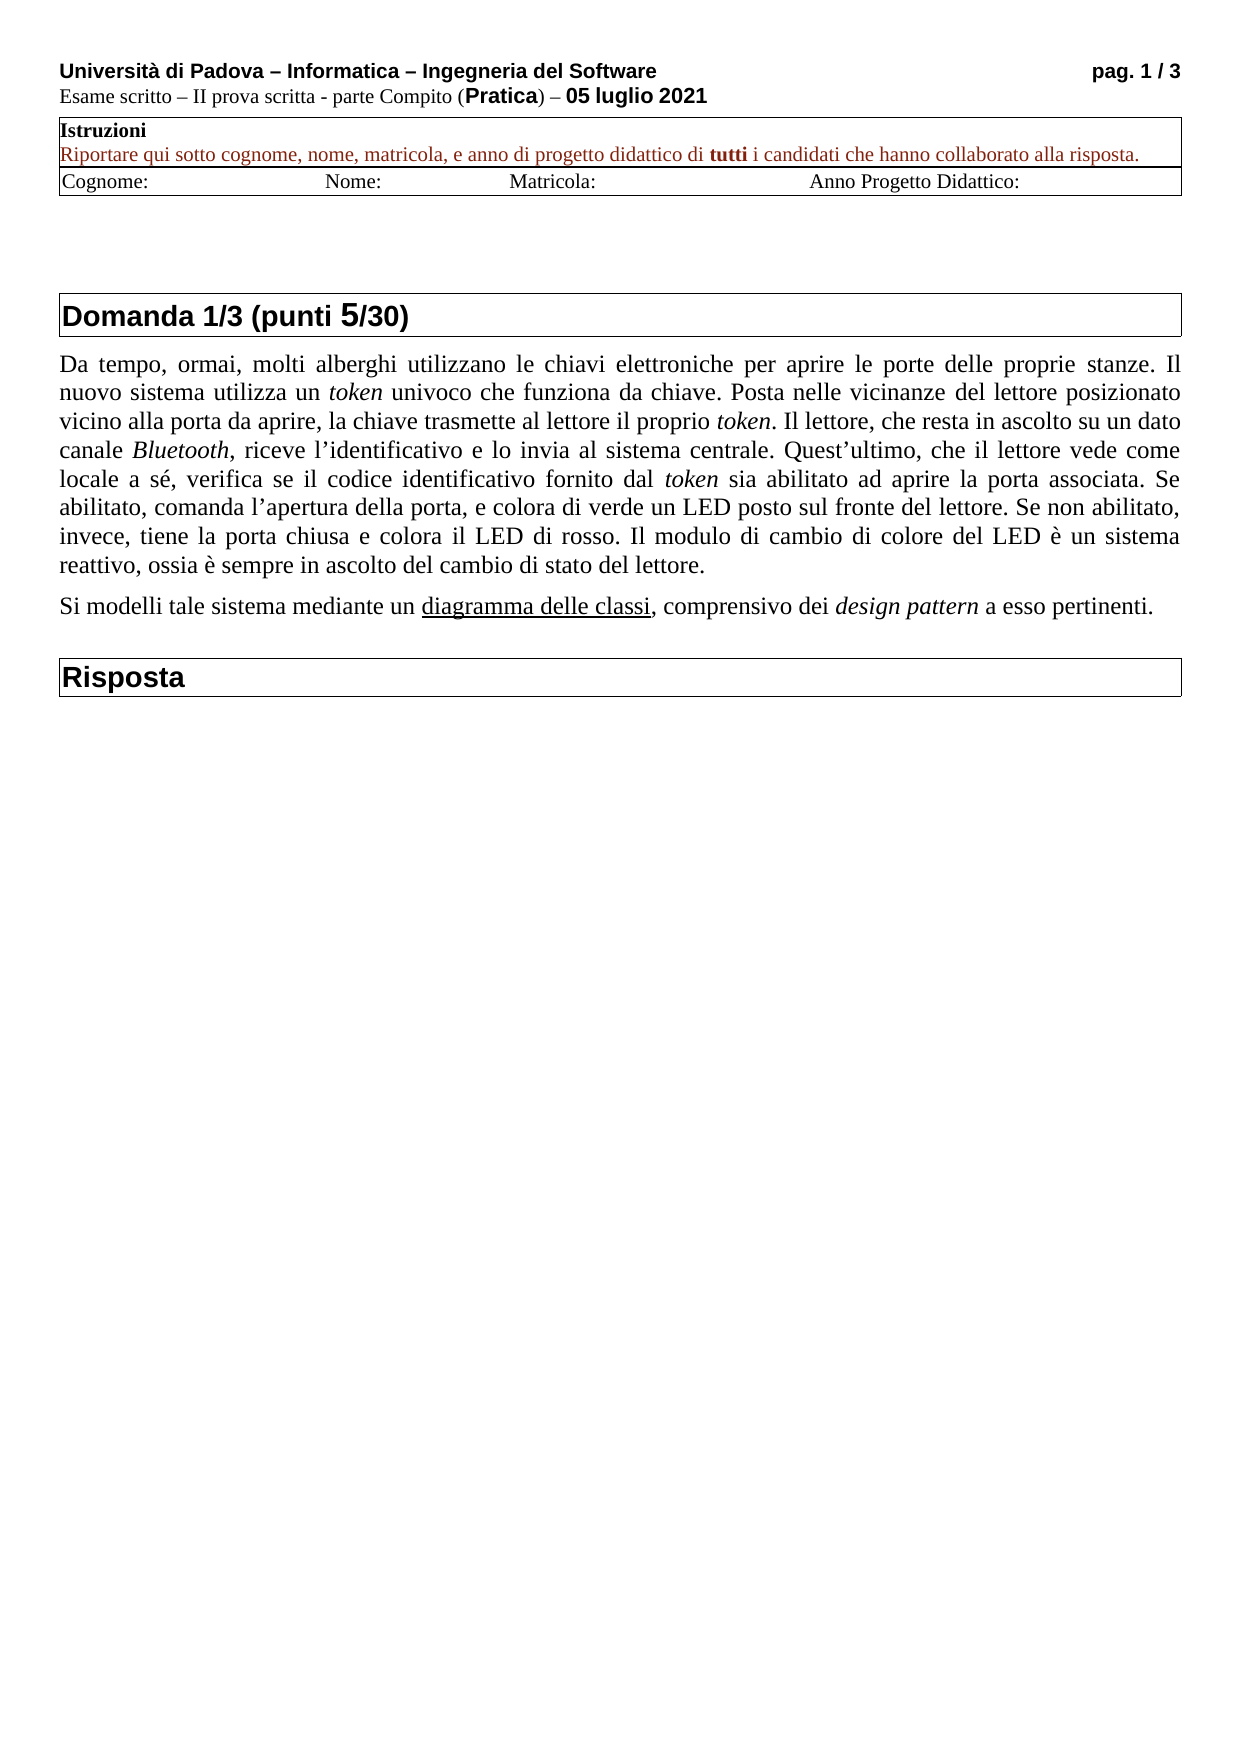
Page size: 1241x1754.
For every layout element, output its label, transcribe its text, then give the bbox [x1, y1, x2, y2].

text Da tempo, ormai, molti alberghi utilizzano le chiavi elettroniche per aprire le porte delle proprie stanze. Il nuovo sistema utilizza un token univoco che funziona da chiave. Posta nelle vicinanze del lettore posizionato vicino alla porta da aprire, la chiave trasmette al lettore il proprio token. Il lettore, che resta in ascolto su un dato canale Bluetooth, riceve l’identificativo e lo invia al sistema centrale. Quest’ultimo, che il lettore vede come locale a sé, verifica se il codice identificativo fornito dal token sia abilitato ad aprire la porta associata. Se abilitato, comanda l’apertura della porta, e colora di verde un LED posto sul fronte del lettore. Se non abilitato, invece, tiene la porta chiusa e colora il LED di rosso. Il modulo di cambio di colore del LED è un sistema reattivo, ossia è sempre in ascolto del cambio di stato del lettore. [59, 349, 1181, 579]
subtitle Domanda 1/3 (punti 5/30) [60, 294, 1181, 336]
subtitle Risposta [60, 659, 1181, 696]
text Si modelli tale sistema mediante un diagramma delle classi, comprensivo dei design pattern a esso pertinenti. [59, 591, 1181, 620]
